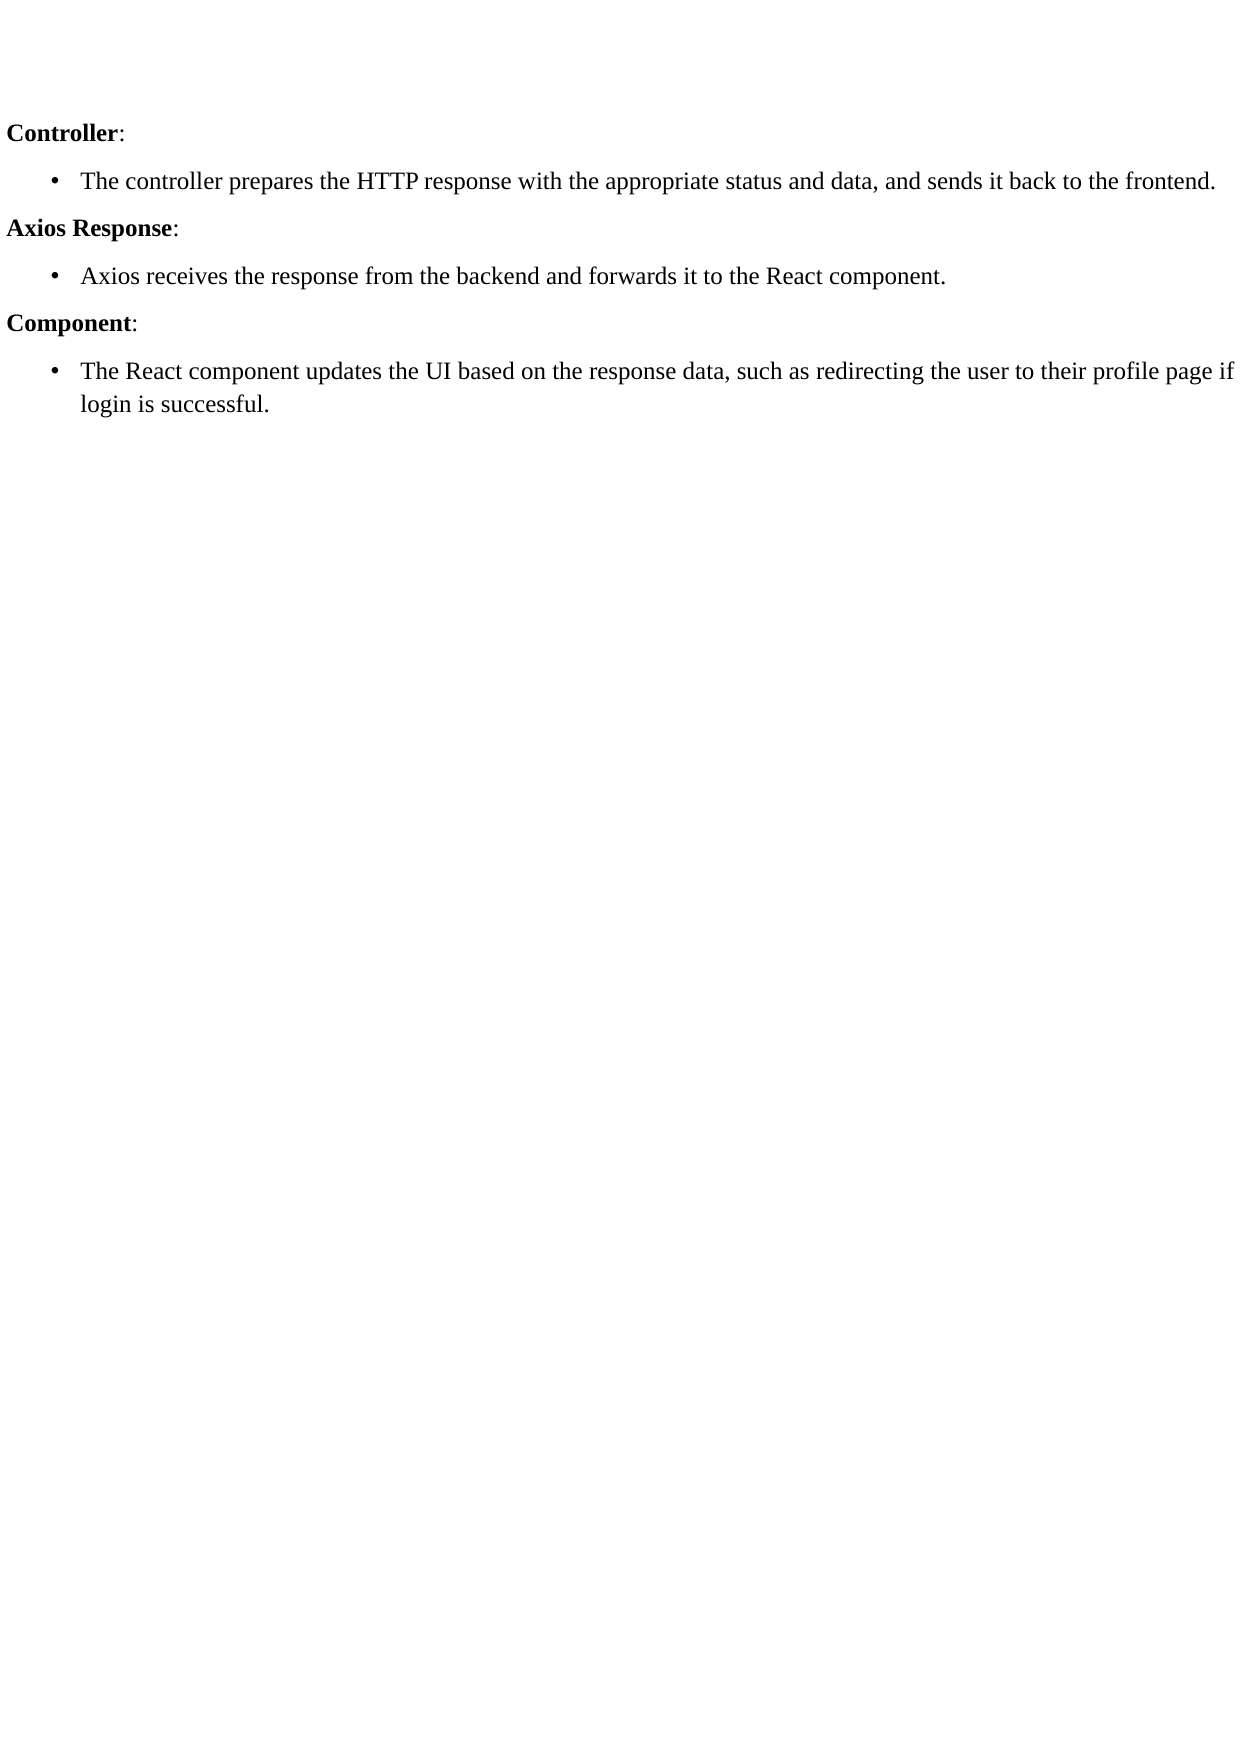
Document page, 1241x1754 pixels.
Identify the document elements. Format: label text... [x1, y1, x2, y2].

list Axios receives the response from the backend and forwards it to the React component. [51, 261, 1240, 290]
text Controller: [6, 118, 1240, 147]
list The controller prepares the HTTP response with the appropriate status and data, and sends it back to the frontend. [51, 166, 1240, 194]
text Axios Response: [6, 213, 1240, 242]
text Component: [6, 308, 1240, 337]
list The React component updates the UI based on the response data, such as redirecting the user to their profile page if login is successful. [51, 356, 1240, 418]
